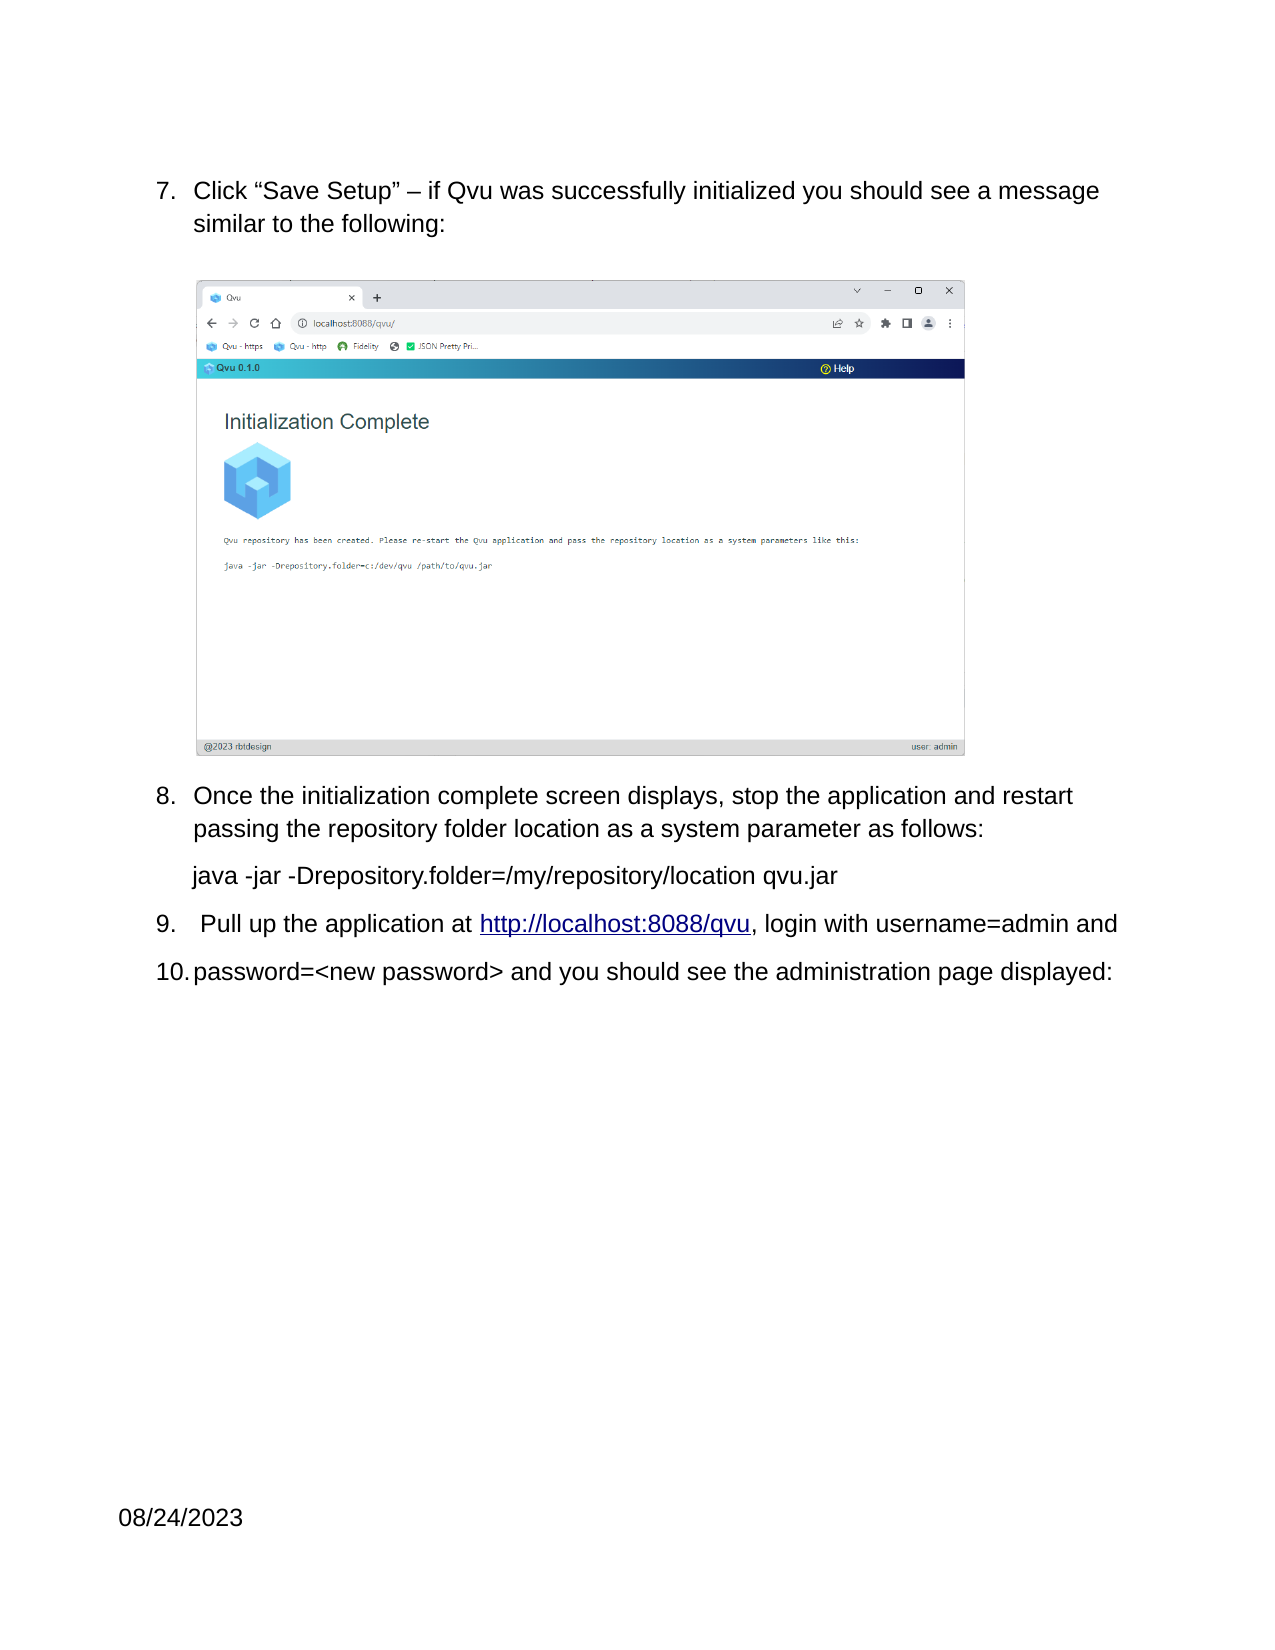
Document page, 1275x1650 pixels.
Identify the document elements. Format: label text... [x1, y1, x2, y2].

text java -jar -Drepository.folder=/my/repository/location qvu.jar [118, 861, 1157, 890]
list password=<new password> and you should see the administration page displayed: [156, 956, 1157, 985]
picture [196, 280, 965, 756]
list Once the initialization complete screen displays, stop the application and restart passing the repository folder location as a system parameter as follows: [156, 781, 1157, 842]
list Click “Save Setup” – if Qvu was successfully initialized you should see a message similar to the following: [156, 176, 1157, 238]
list Pull up the application at http://localhost:8088/qvu, login with username=admin and [156, 909, 1157, 938]
